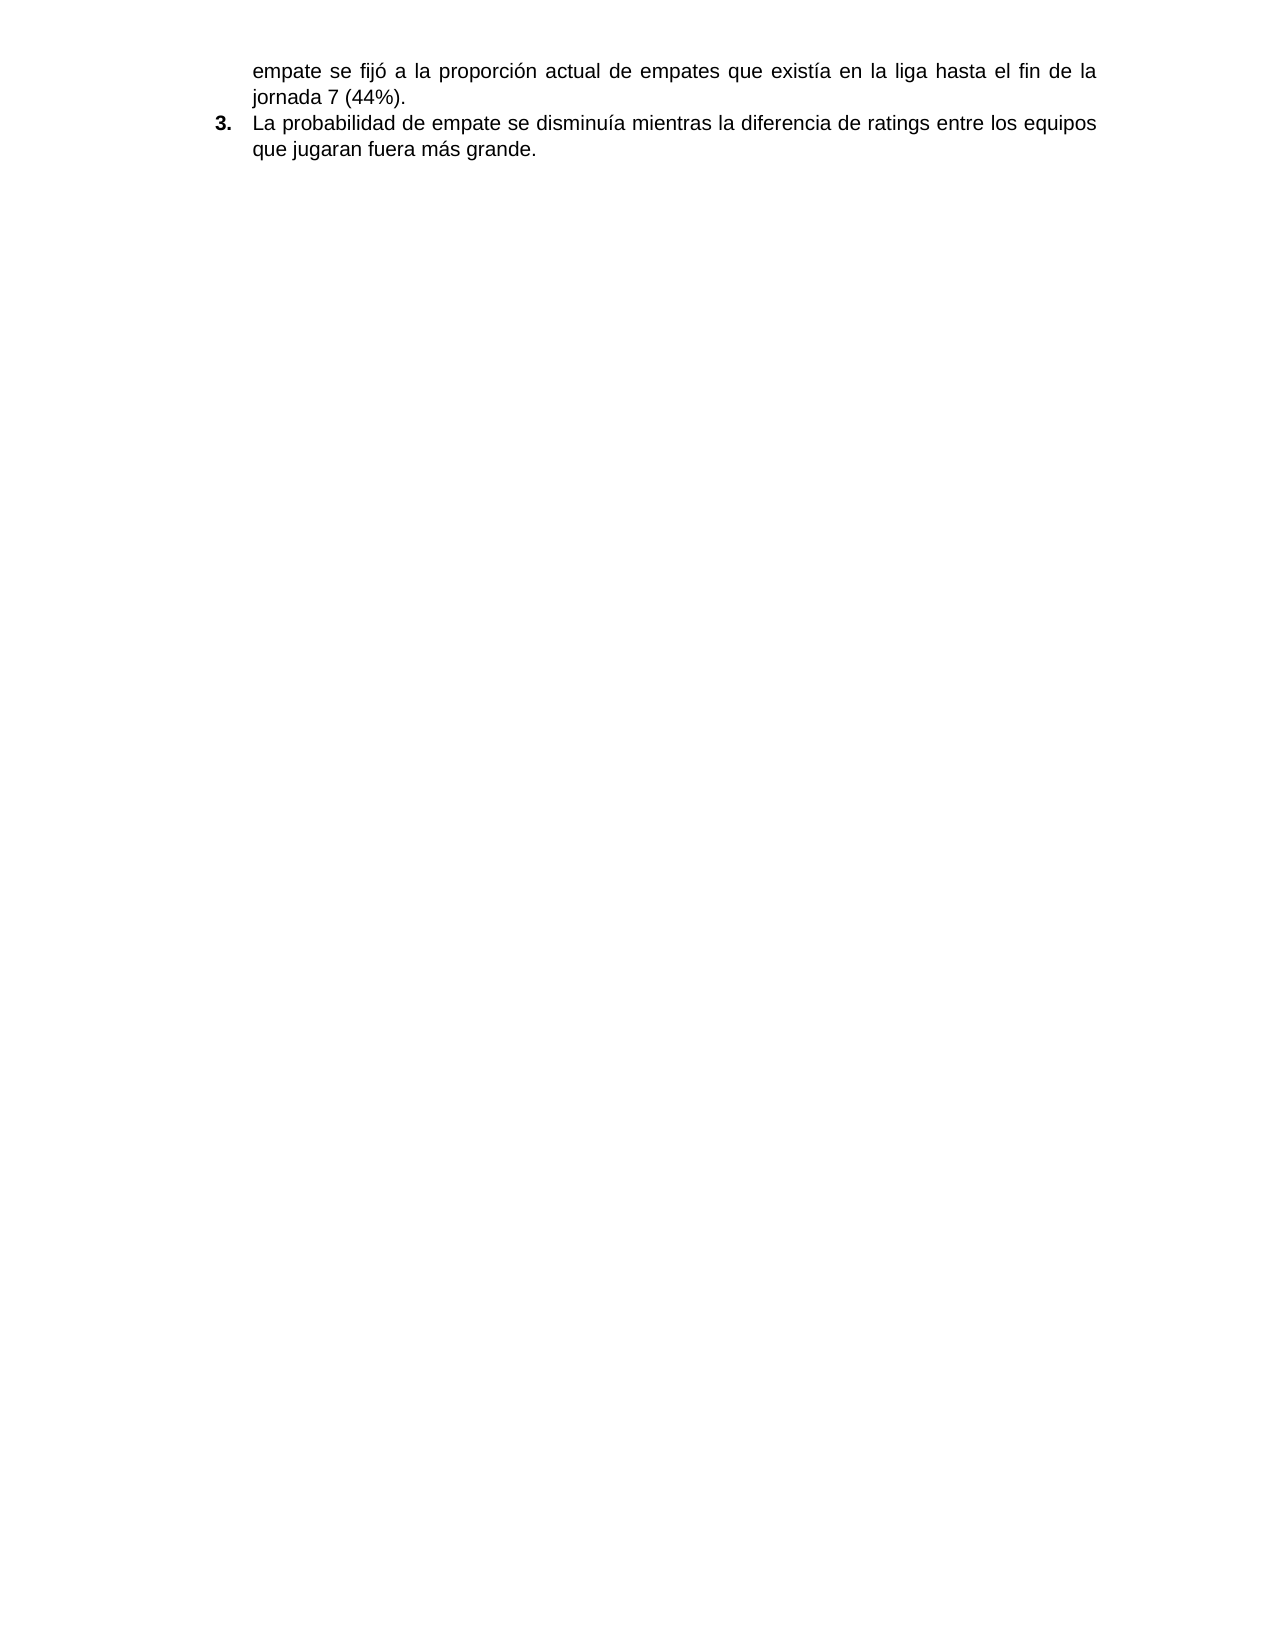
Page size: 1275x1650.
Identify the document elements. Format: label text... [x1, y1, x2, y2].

list La probabilidad de empate se disminuía mientras la diferencia de ratings entre los equipos que jugaran fuera más grande. [215, 111, 1098, 161]
list empate se fijó a la proporción actual de empates que existía en la liga hasta el fin de la jornada 7 (44%). [215, 59, 1098, 109]
